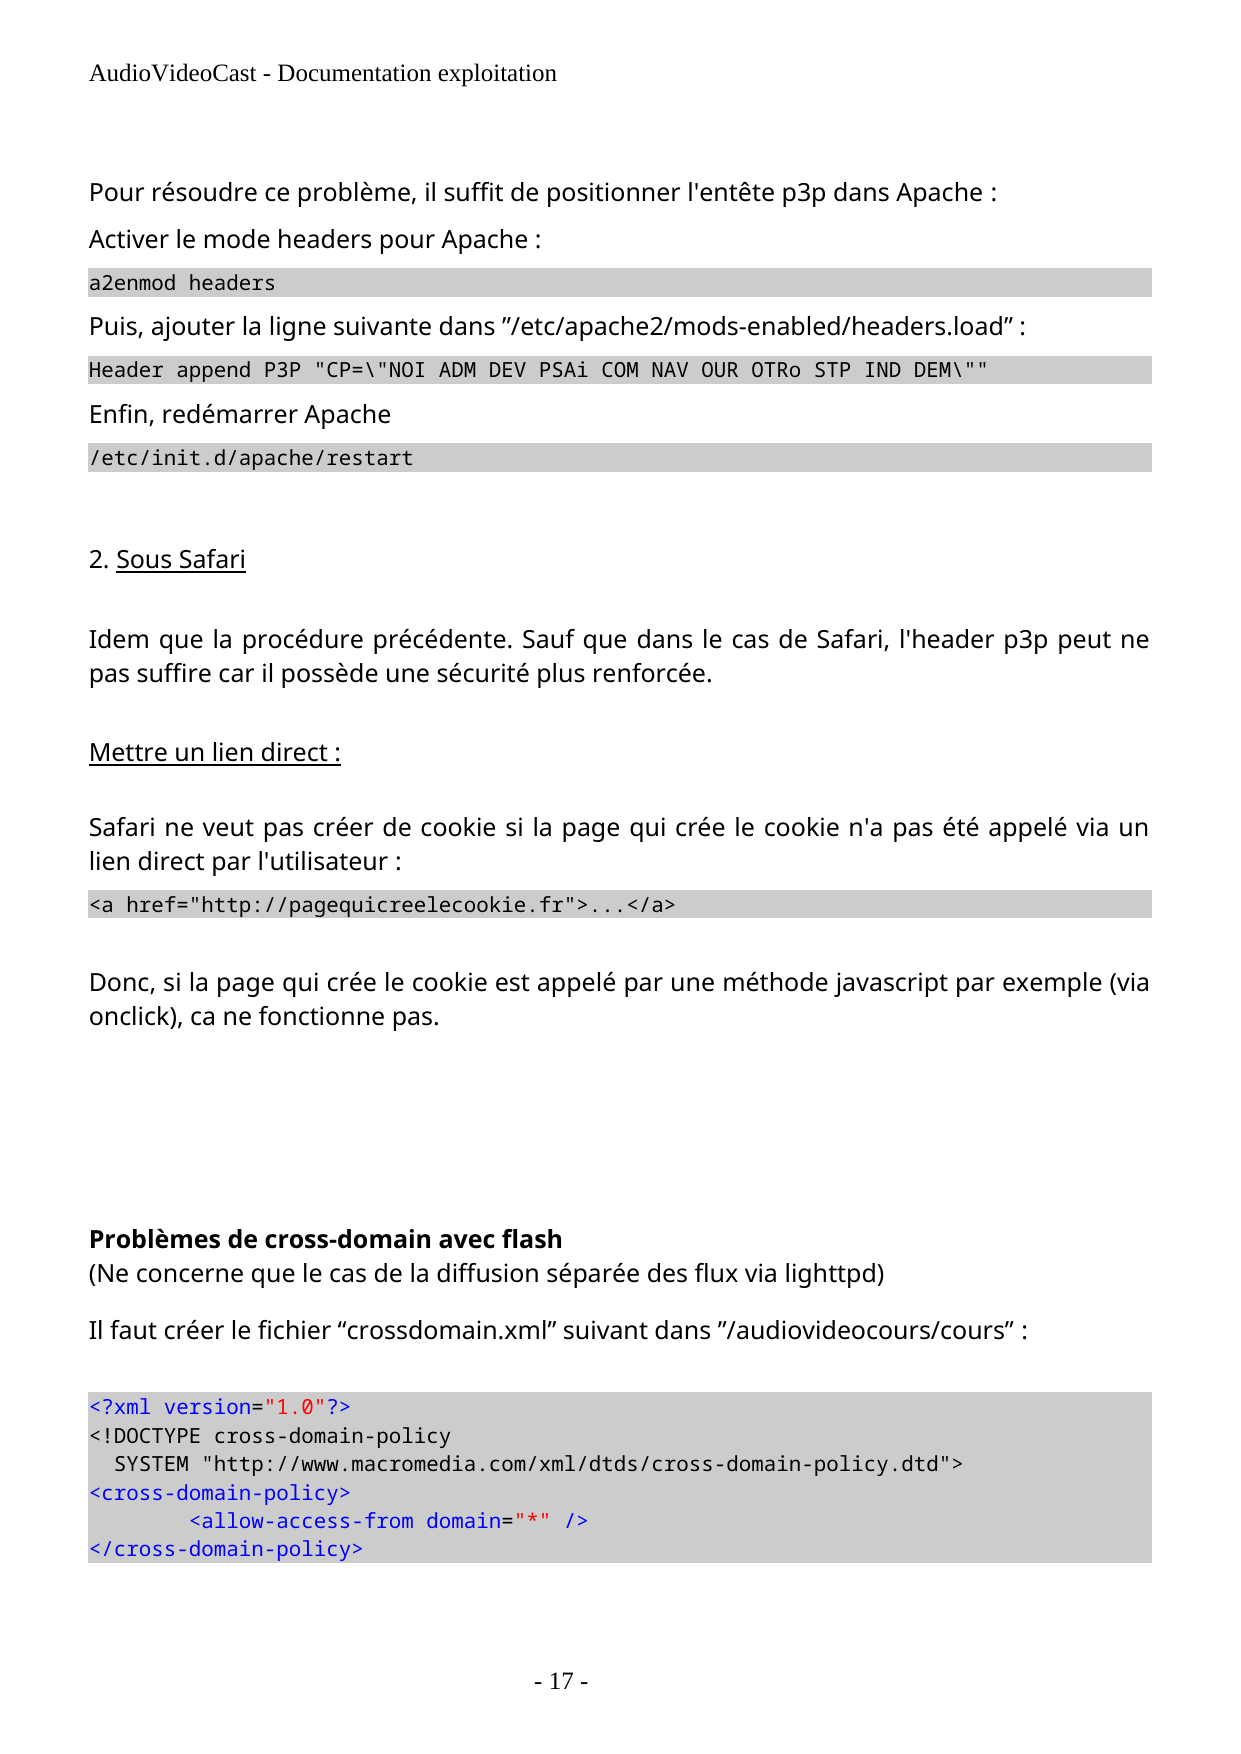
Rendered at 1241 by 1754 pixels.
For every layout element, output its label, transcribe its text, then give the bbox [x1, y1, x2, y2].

text Donc, si la page qui crée le cookie est appelé par une méthode javascript par exemple (via onclick), ca ne fonctionne pas. [88, 931, 1152, 1033]
text <!DOCTYPE cross-domain-policy [88, 1421, 1152, 1449]
text Pour résoudre ce problème, il suffit de positionner l'entête p3p dans Apache : [88, 175, 1152, 209]
text Il faut créer le fichier “crossdomain.xml” suivant dans ”/audiovideocours/cours” : [88, 1313, 1152, 1347]
text <a href="http://pagequicreelecookie.fr">...</a> [88, 890, 1152, 918]
text Idem que la procédure précédente. Sauf que dans le cas de Safari, l'header p3p peut ne pas suffire car il possède une sécurité plus renforcée. [88, 621, 1152, 689]
text 2. Sous Safari [88, 542, 1152, 576]
text a2enmod headers [88, 268, 1152, 297]
text Enfin, redémarrer Apache [88, 397, 1152, 431]
text Problèmes de cross-domain avec flash [88, 1222, 1152, 1256]
text </cross-domain-policy> [88, 1534, 1152, 1563]
text /etc/init.d/apache/restart [88, 443, 1152, 472]
text <allow-access-from domain="*" /> [88, 1506, 1152, 1534]
text <?xml version="1.0"?> [88, 1392, 1152, 1421]
text SYSTEM "http://www.macromedia.com/xml/dtds/cross-domain-policy.dtd"> [88, 1449, 1152, 1478]
text <cross-domain-policy> [88, 1478, 1152, 1506]
text Safari ne veut pas créer de cookie si la page qui crée le cookie n'a pas été appelé via un lien direct par l'utilisateur : [88, 809, 1152, 877]
text Puis, ajouter la ligne suivante dans ”/etc/apache2/mods-enabled/headers.load” : [88, 309, 1152, 343]
text Header append P3P "CP=\"NOI ADM DEV PSAi COM NAV OUR OTRo STP IND DEM\"" [88, 356, 1152, 384]
text Activer le mode headers pour Apache : [88, 222, 1152, 256]
text (Ne concerne que le cas de la diffusion séparée des flux via lighttpd) [88, 1256, 1152, 1290]
text Mettre un lien direct : [88, 735, 1152, 769]
